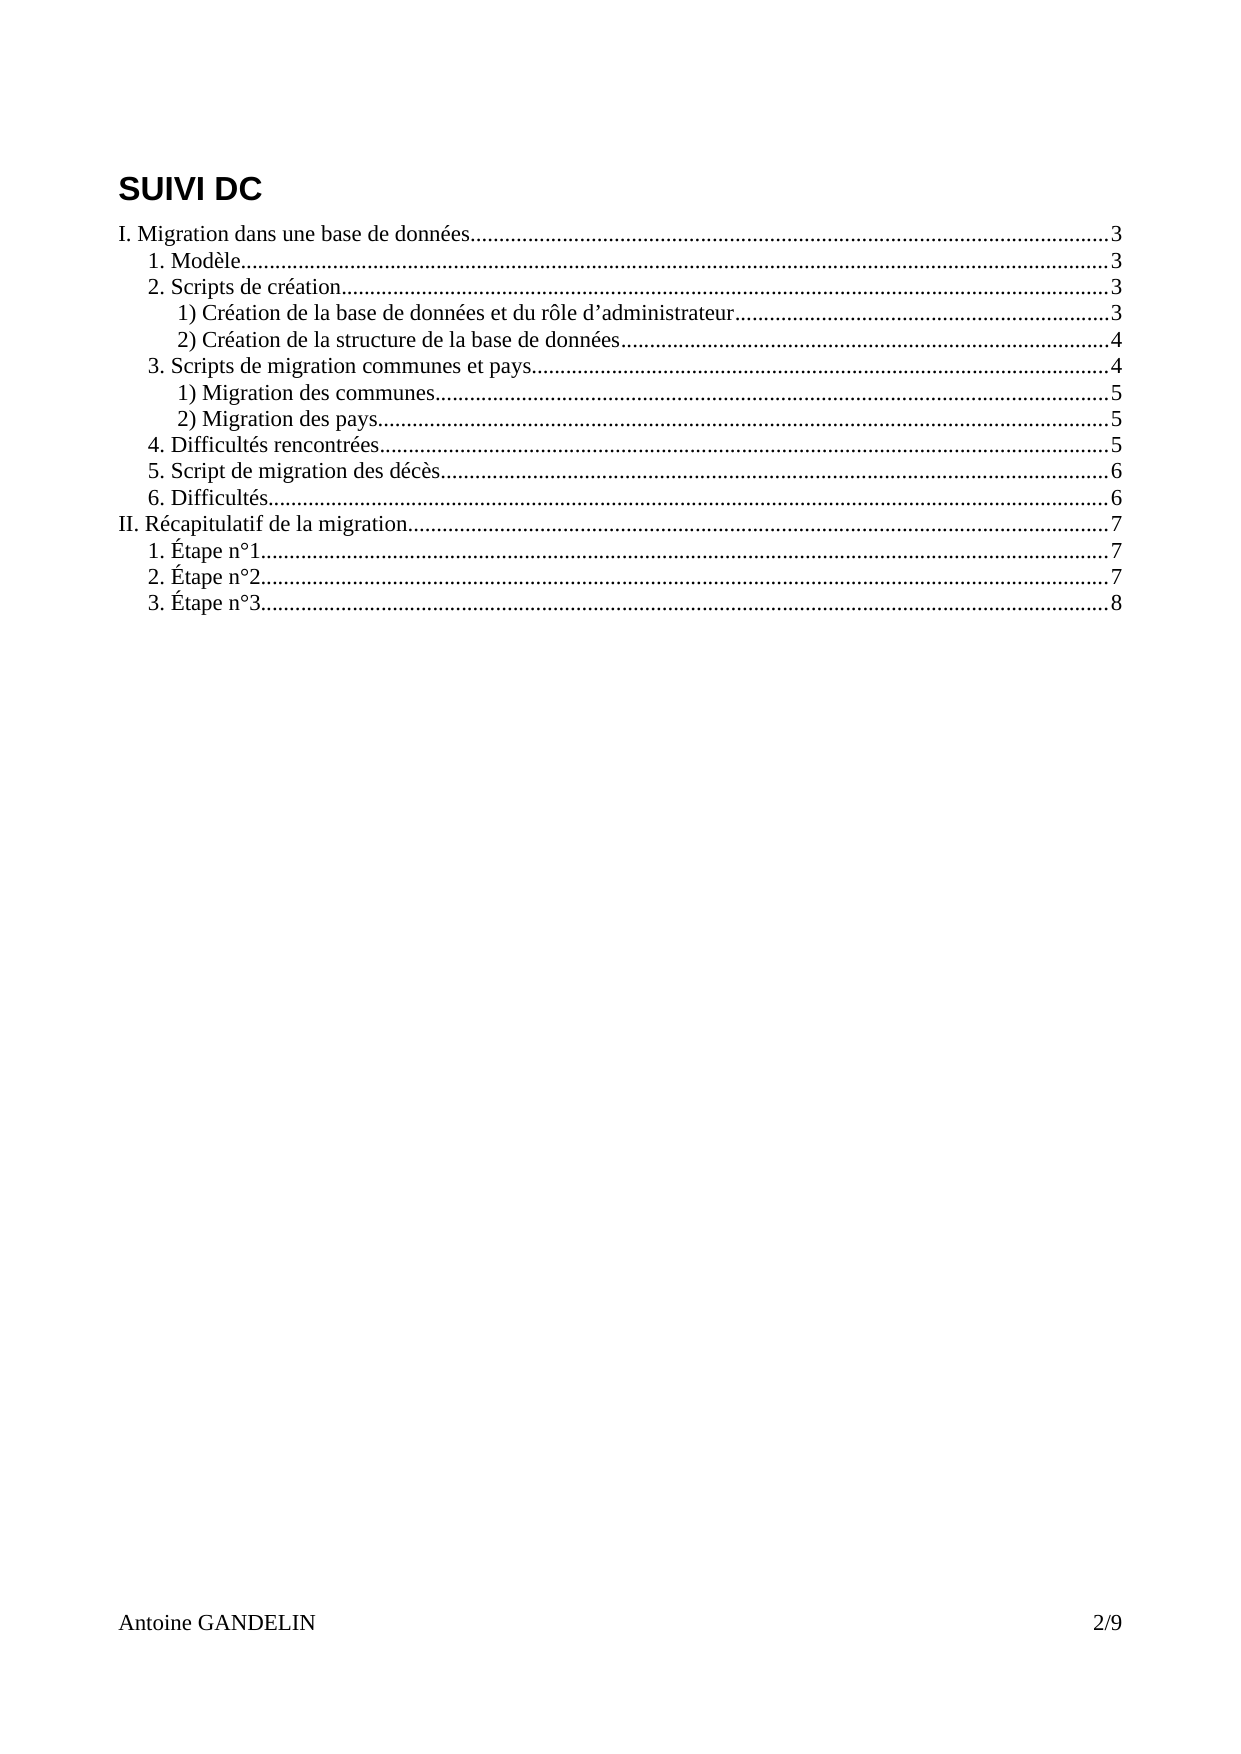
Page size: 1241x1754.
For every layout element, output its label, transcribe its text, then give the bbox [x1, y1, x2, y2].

text 1. Étape n°1 7 [148, 537, 1122, 563]
text 3. Scripts de migration communes et pays 4 [148, 352, 1122, 378]
text 2. Scripts de création 3 [148, 273, 1122, 299]
subtitle SUIVI DC [118, 169, 1122, 208]
text 2) Migration des pays 5 [177, 405, 1122, 431]
text 5. Script de migration des décès 6 [148, 458, 1122, 484]
text 1) Migration des communes 5 [177, 378, 1122, 405]
text II. Récapitulatif de la migration 7 [118, 510, 1122, 537]
text 1) Création de la base de données et du rôle d’administrateur 3 [177, 299, 1122, 326]
text 4. Difficultés rencontrées 5 [148, 431, 1122, 458]
text 2. Étape n°2 7 [148, 563, 1122, 589]
text I. Migration dans une base de données 3 [118, 220, 1122, 247]
text 6. Difficultés 6 [148, 484, 1122, 510]
text 1. Modèle 3 [148, 247, 1122, 273]
text 3. Étape n°3 8 [148, 589, 1122, 616]
text 2) Création de la structure de la base de données 4 [177, 326, 1122, 352]
